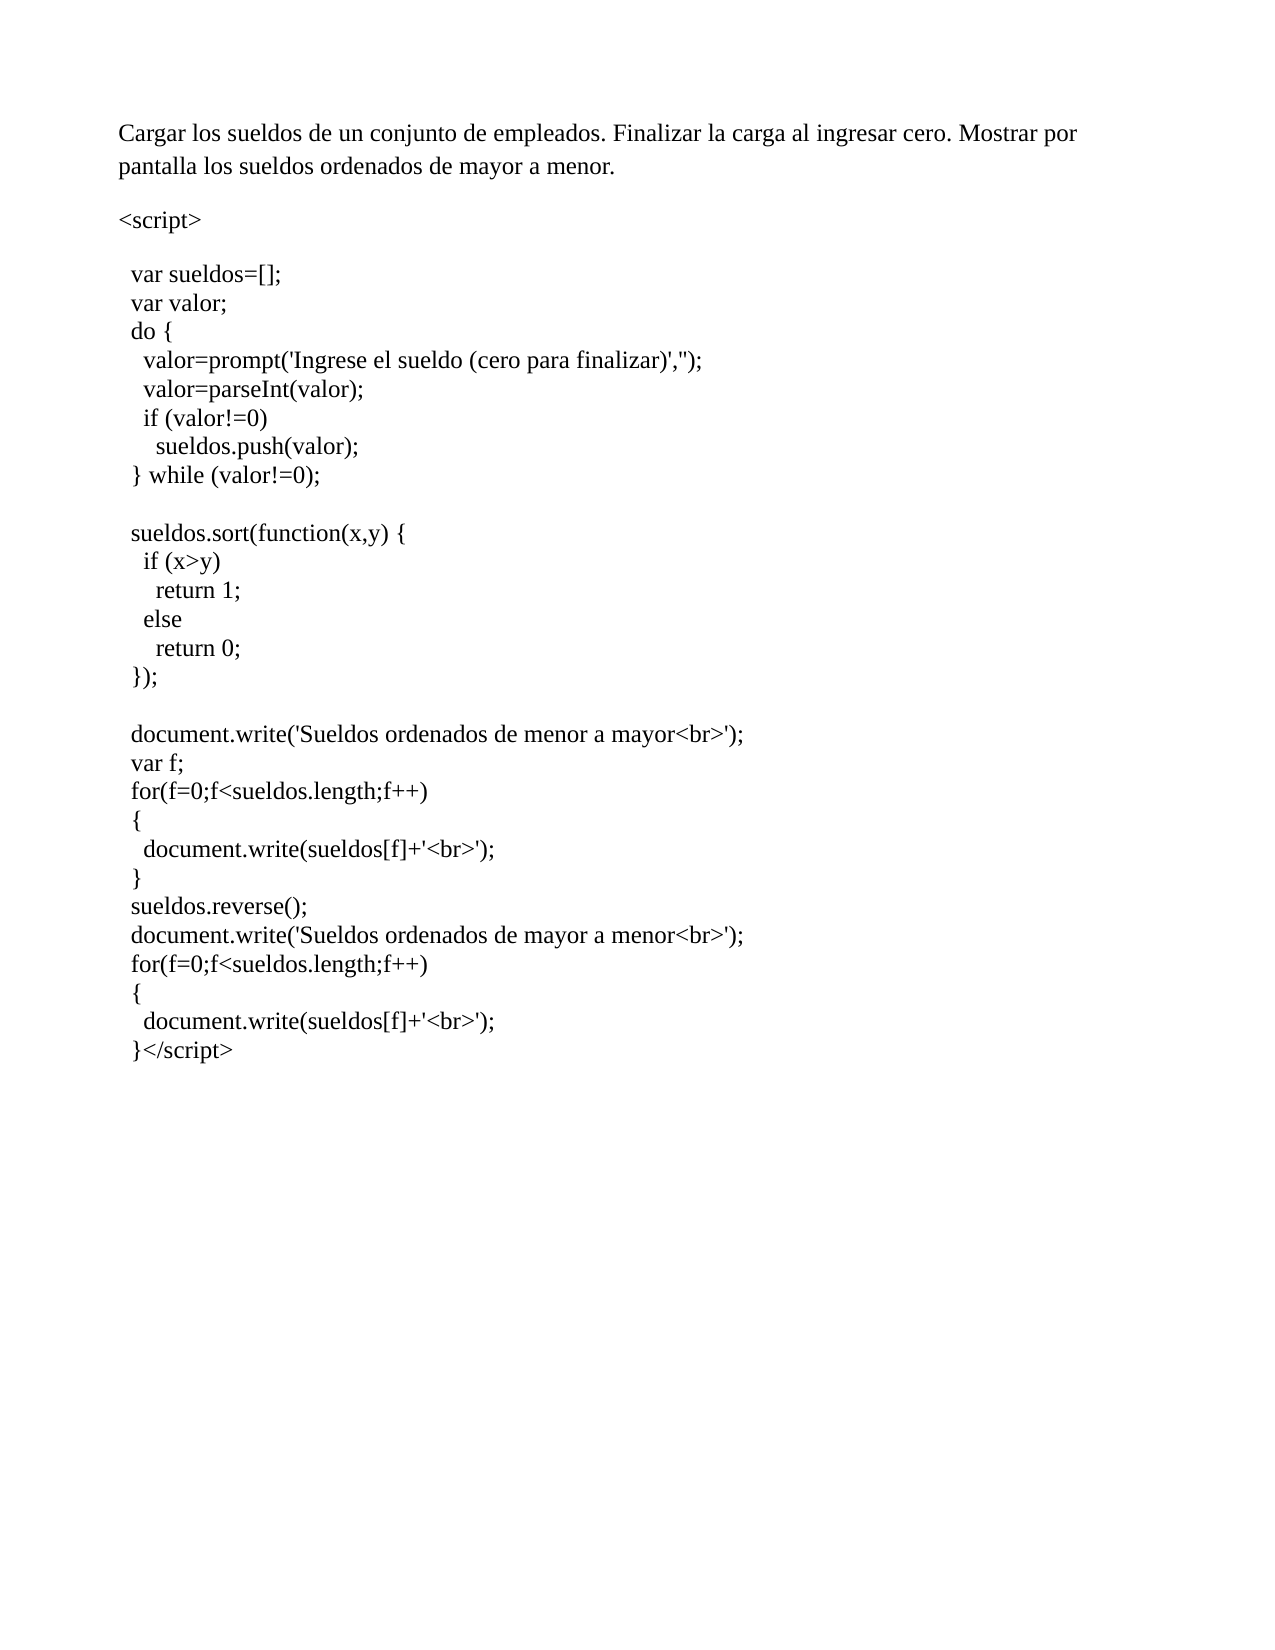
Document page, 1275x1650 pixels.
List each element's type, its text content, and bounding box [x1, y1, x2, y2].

text } [118, 863, 1157, 891]
text }</script> [118, 1035, 1157, 1064]
text return 1; [118, 575, 1157, 604]
text }); [118, 661, 1157, 690]
text var sueldos=[]; [118, 259, 1157, 288]
text for(f=0;f<sueldos.length;f++) [118, 949, 1157, 978]
text var f; [118, 748, 1157, 776]
text Cargar los sueldos de un conjunto de empleados. Finalizar la carga al ingresar cero. Mostrar por pantalla los sueldos ordenados de mayor a menor. [118, 118, 1157, 180]
text do { [118, 316, 1157, 345]
text if (x>y) [118, 546, 1157, 575]
text sueldos.sort(function(x,y) { [118, 518, 1157, 546]
text sueldos.reverse(); [118, 891, 1157, 920]
text } while (valor!=0); [118, 460, 1157, 489]
text <script> [118, 205, 1157, 234]
text valor=prompt('Ingrese el sueldo (cero para finalizar)',''); [118, 345, 1157, 374]
text document.write('Sueldos ordenados de menor a mayor<br>'); [118, 719, 1157, 748]
text document.write('Sueldos ordenados de mayor a menor<br>'); [118, 920, 1157, 949]
text else [118, 604, 1157, 633]
text { [118, 805, 1157, 834]
text { [118, 978, 1157, 1006]
text valor=parseInt(valor); [118, 374, 1157, 403]
text return 0; [118, 633, 1157, 661]
text document.write(sueldos[f]+'<br>'); [118, 834, 1157, 863]
text sueldos.push(valor); [118, 431, 1157, 460]
text if (valor!=0) [118, 403, 1157, 431]
text for(f=0;f<sueldos.length;f++) [118, 776, 1157, 805]
text document.write(sueldos[f]+'<br>'); [118, 1006, 1157, 1035]
text var valor; [118, 288, 1157, 316]
